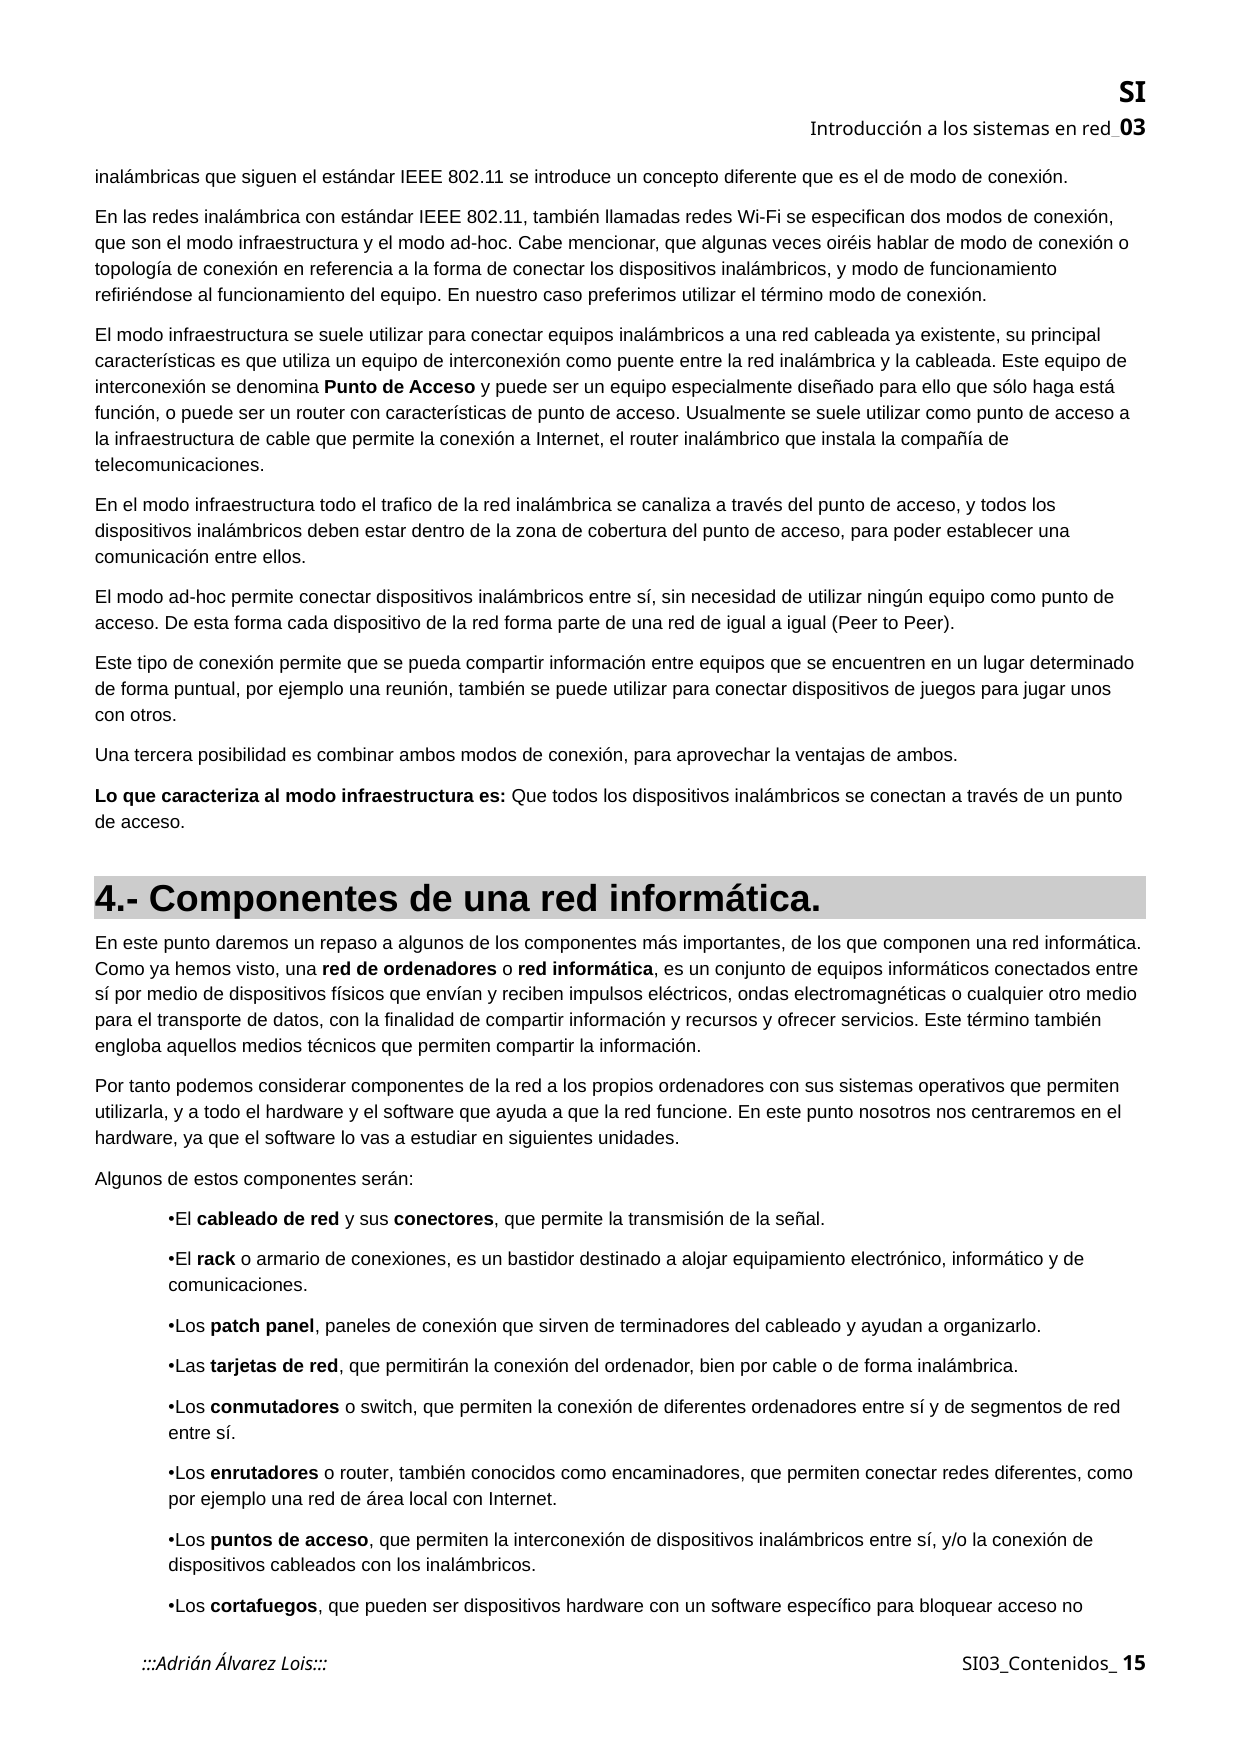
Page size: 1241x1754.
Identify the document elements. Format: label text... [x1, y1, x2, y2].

list Los enrutadores o router, también conocidos como encaminadores, que permiten conectar redes diferentes, como por ejemplo una red de área local con Internet. [94, 1462, 1146, 1509]
text El modo ad-hoc permite conectar dispositivos inalámbricos entre sí, sin necesidad de utilizar ningún equipo como punto de acceso. De esta forma cada dispositivo de la red forma parte de una red de igual a igual (Peer to Peer). [94, 586, 1146, 633]
list El rack o armario de conexiones, es un bastidor destinado a alojar equipamiento electrónico, informático y de comunicaciones. [94, 1248, 1146, 1296]
subtitle 4.- Componentes de una red informática. [94, 876, 1146, 919]
list Los cortafuegos, que pueden ser dispositivos hardware con un software específico para bloquear acceso no [94, 1595, 1146, 1616]
list Las tarjetas de red, que permitirán la conexión del ordenador, bien por cable o de forma inalámbrica. [94, 1355, 1146, 1377]
list El cableado de red y sus conectores, que permite la transmisión de la señal. [94, 1208, 1146, 1229]
text En este punto daremos un repaso a algunos de los componentes más importantes, de los que componen una red informática. Como ya hemos visto, una red de ordenadores o red informática, es un conjunto de equipos informáticos conectados entre sí por medio de dispositivos físicos que envían y reciben impulsos eléctricos, ondas electromagnéticas o cualquier otro medio para el transporte de datos, con la finalidad de compartir información y recursos y ofrecer servicios. Este término también engloba aquellos medios técnicos que permiten compartir la información. [94, 931, 1146, 1056]
text Por tanto podemos considerar componentes de la red a los propios ordenadores con sus sistemas operativos que permiten utilizarla, y a todo el hardware y el software que ayuda a que la red funcione. En este punto nosotros nos centraremos en el hardware, ya que el software lo vas a estudiar en siguientes unidades. [94, 1075, 1146, 1148]
text Algunos de estos componentes serán: [94, 1167, 1146, 1189]
text Este tipo de conexión permite que se pueda compartir información entre equipos que se encuentren en un lugar determinado de forma puntual, por ejemplo una reunión, también se puede utilizar para conectar dispositivos de juegos para jugar unos con otros. [94, 652, 1146, 725]
text En el modo infraestructura todo el trafico de la red inalámbrica se canaliza a través del punto de acceso, y todos los dispositivos inalámbricos deben estar dentro de la zona de cobertura del punto de acceso, para poder establecer una comunicación entre ellos. [94, 494, 1146, 567]
list Los puntos de acceso, que permiten la interconexión de dispositivos inalámbricos entre sí, y/o la conexión de dispositivos cableados con los inalámbricos. [94, 1528, 1146, 1576]
list Los patch panel, paneles de conexión que sirven de terminadores del cableado y ayudan a organizarlo. [94, 1314, 1146, 1336]
text Lo que caracteriza al modo infraestructura es: Que todos los dispositivos inalámbricos se conectan a través de un punto de acceso. [94, 784, 1146, 832]
text inalámbricas que siguen el estándar IEEE 802.11 se introduce un concepto diferente que es el de modo de conexión. [94, 166, 1146, 187]
text En las redes inalámbrica con estándar IEEE 802.11, también llamadas redes Wi-Fi se especifican dos modos de conexión, que son el modo infraestructura y el modo ad-hoc. Cabe mencionar, que algunas veces oiréis hablar de modo de conexión o topología de conexión en referencia a la forma de conectar los dispositivos inalámbricos, y modo de funcionamiento refiriéndose al funcionamiento del equipo. En nuestro caso preferimos utilizar el término modo de conexión. [94, 206, 1146, 305]
list Los conmutadores o switch, que permiten la conexión de diferentes ordenadores entre sí y de segmentos de red entre sí. [94, 1396, 1146, 1443]
text El modo infraestructura se suele utilizar para conectar equipos inalámbricos a una red cableada ya existente, su principal características es que utiliza un equipo de interconexión como puente entre la red inalámbrica y la cableada. Este equipo de interconexión se denomina Punto de Acceso y puede ser un equipo especialmente diseñado para ello que sólo haga está función, o puede ser un router con características de punto de acceso. Usualmente se suele utilizar como punto de acceso a la infraestructura de cable que permite la conexión a Internet, el router inalámbrico que instala la compañía de telecomunicaciones. [94, 324, 1146, 475]
text Una tercera posibilidad es combinar ambos modos de conexión, para aprovechar la ventajas de ambos. [94, 744, 1146, 766]
